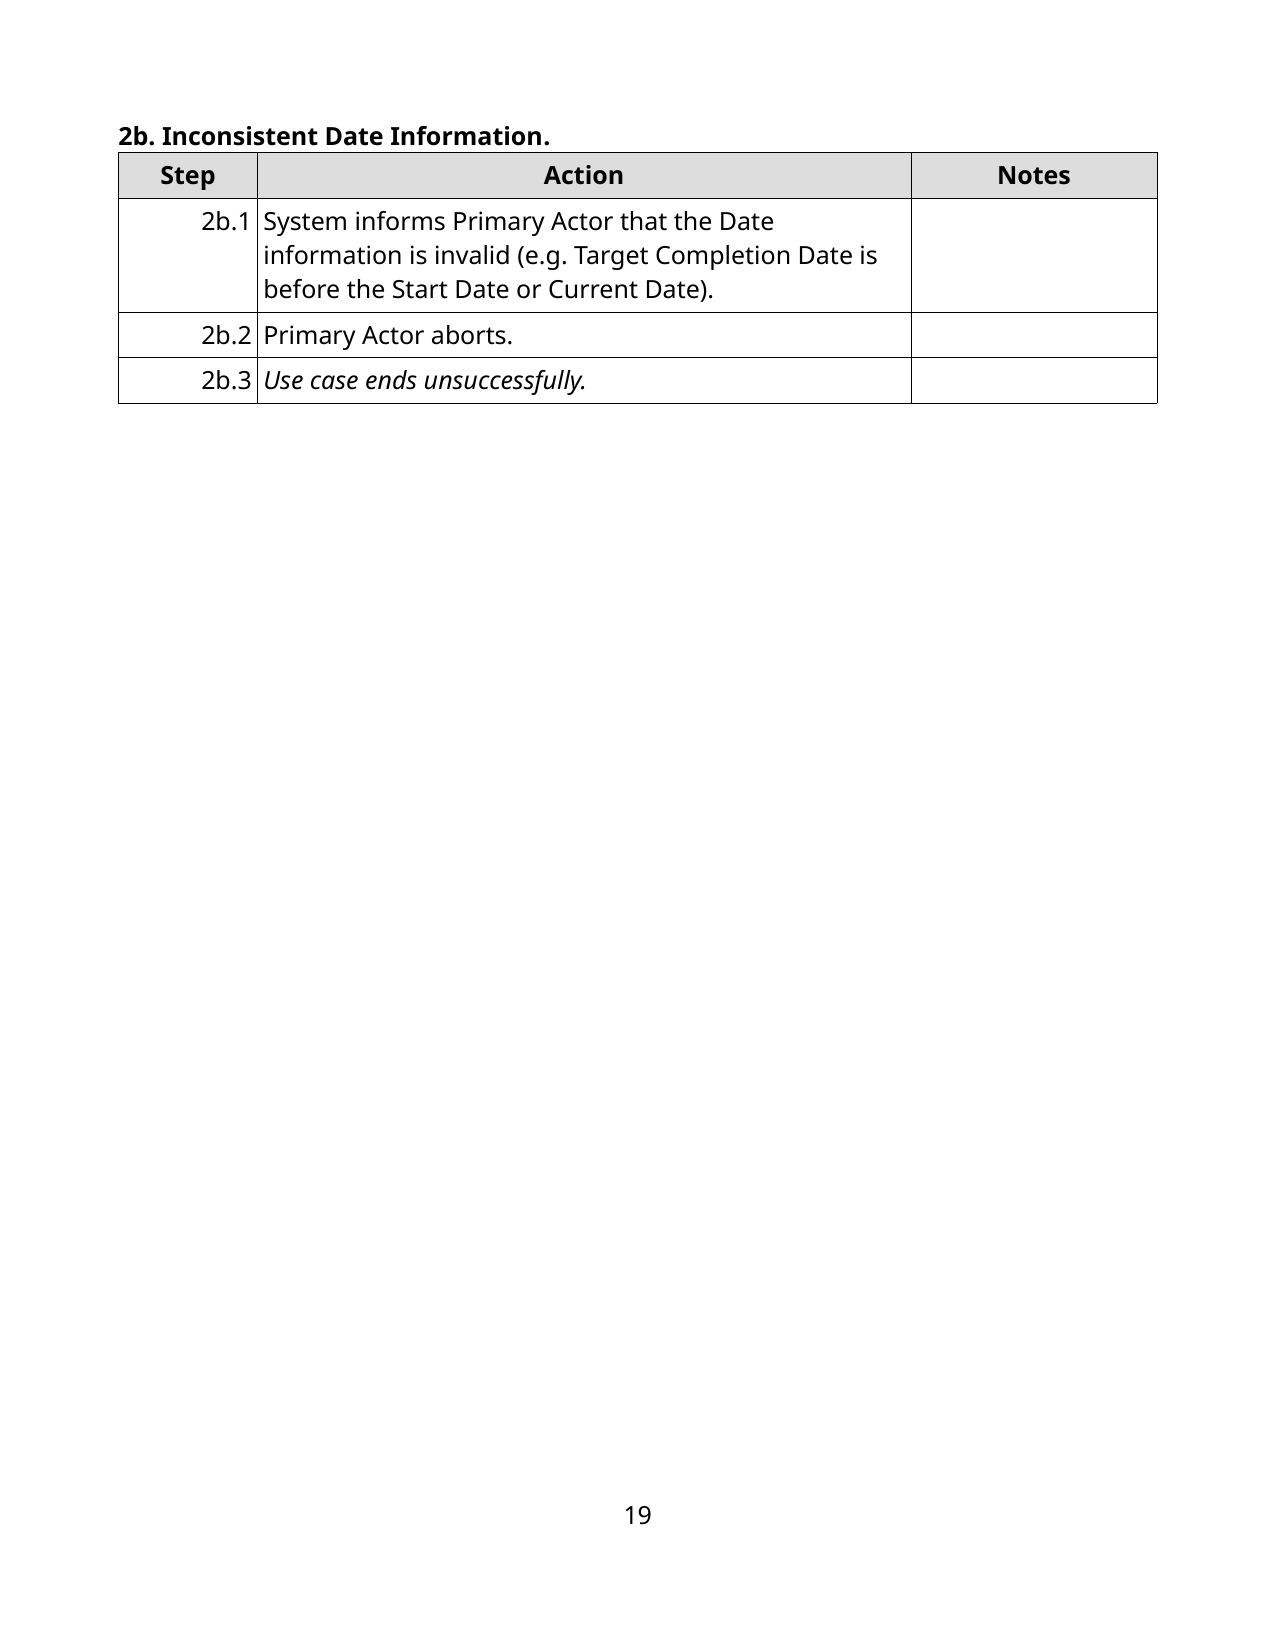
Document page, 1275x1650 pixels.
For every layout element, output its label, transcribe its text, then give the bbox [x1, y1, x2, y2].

table_cell Primary Actor aborts. [258, 313, 911, 357]
table_cell [912, 199, 1157, 312]
table_cell System informs Primary Actor that the Date information is invalid (e.g. Target Completion Date is before the Start Date or Current Date). [258, 199, 911, 312]
table_cell 2b.2 [119, 313, 257, 357]
table_cell 2b.1 [119, 199, 257, 312]
text 2b. Inconsistent Date Information. [118, 118, 1157, 152]
table_header Action [258, 153, 911, 198]
table_cell 2b.3 [119, 358, 257, 403]
table_cell Use case ends unsuccessfully. [258, 358, 911, 403]
table_header Notes [912, 153, 1157, 198]
table_cell [912, 358, 1157, 403]
table_cell [912, 313, 1157, 357]
table_header Step [119, 153, 257, 198]
